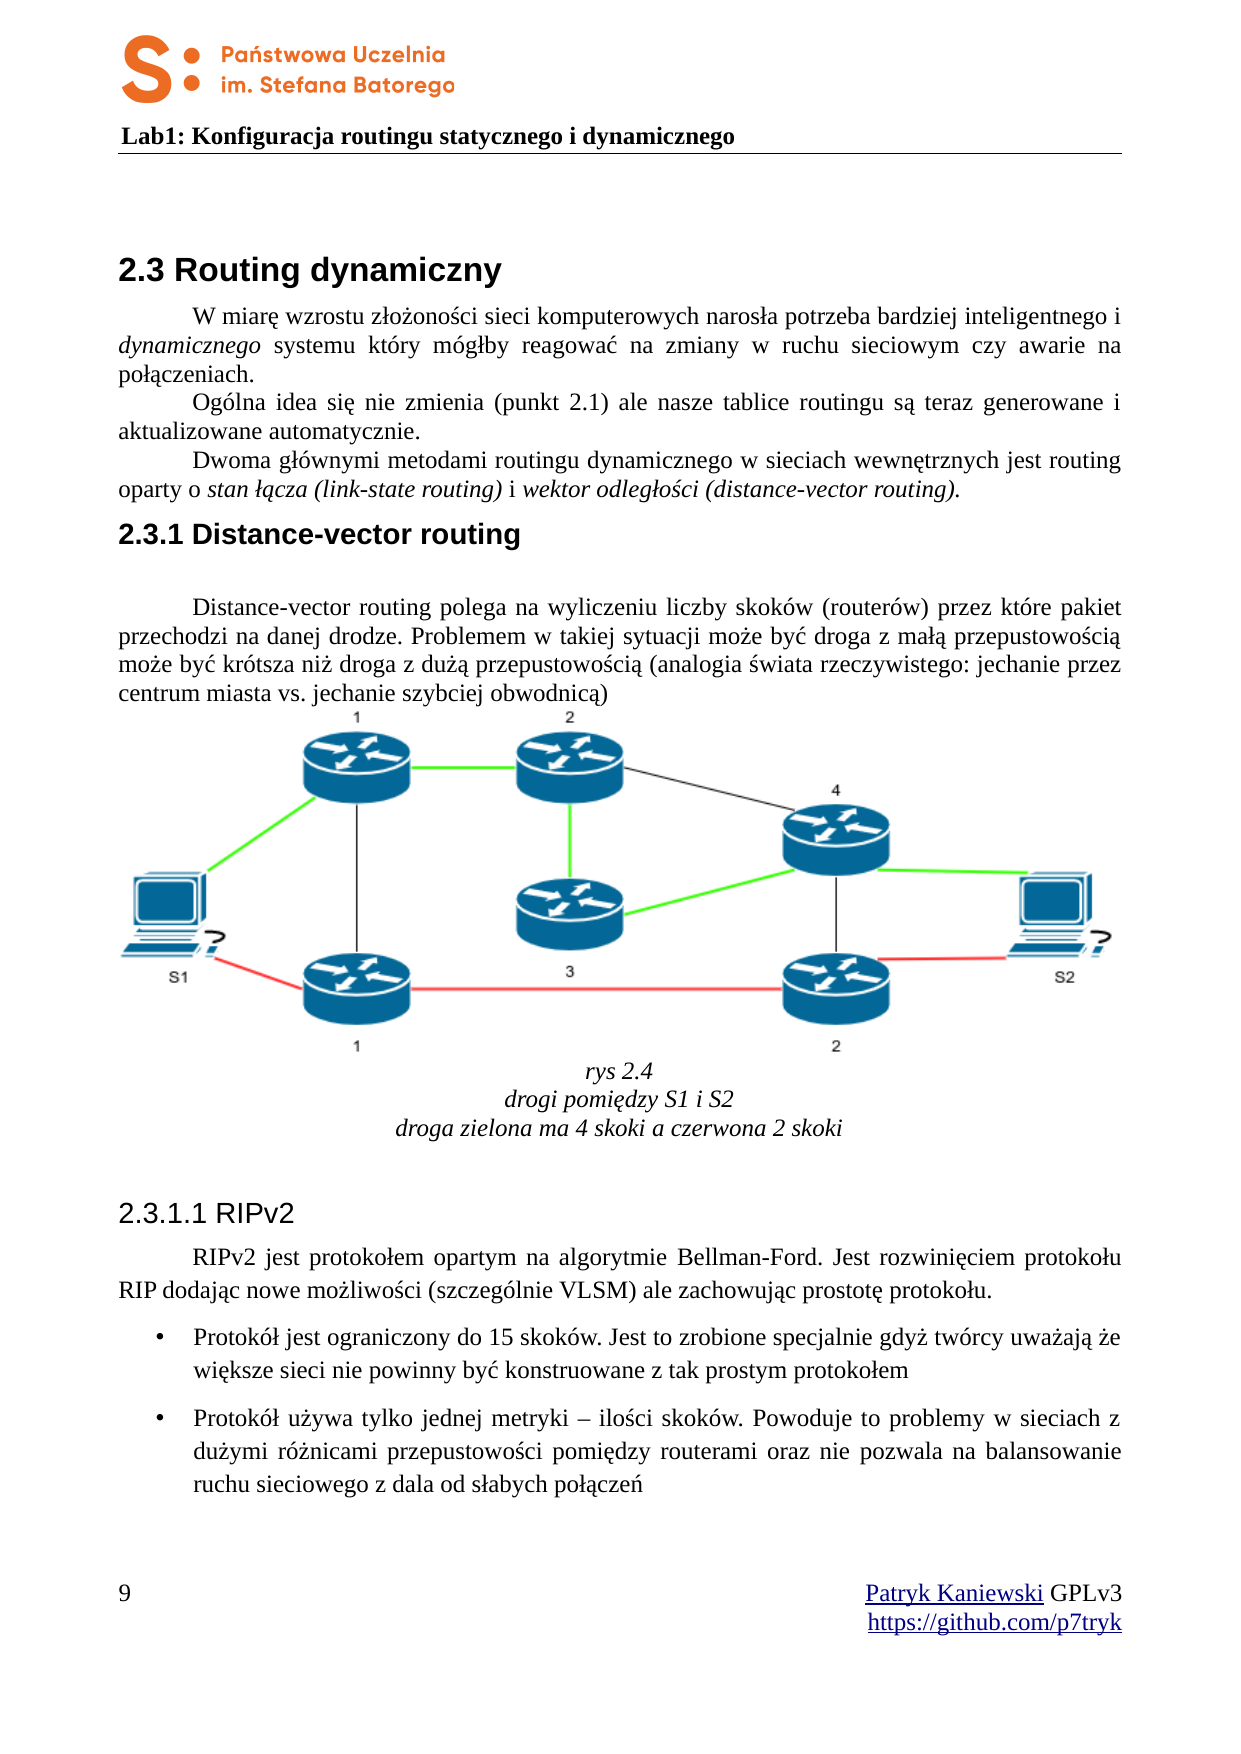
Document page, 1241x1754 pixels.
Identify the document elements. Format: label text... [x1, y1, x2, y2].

text RIPv2 jest protokołem opartym na algorytmie Bellman-Ford. Jest rozwinięciem protokołu RIP dodając nowe możliwości (szczególnie VLSM) ale zachowując prostotę protokołu. [118, 1242, 1122, 1303]
text droga zielona ma 4 skoki a czerwona 2 skoki [118, 1113, 1122, 1142]
text rys 2.4 [118, 1056, 1122, 1084]
list Protokół jest ograniczony do 15 skoków. Jest to zrobione specjalnie gdyż twórcy uważają że większe sieci nie powinny być konstruowane z tak prostym protokołem [156, 1322, 1122, 1384]
text W miarę wzrostu złożoności sieci komputerowych narosła potrzeba bardziej inteligentnego i dynamicznego systemu który mógłby reagować na zmiany w ruchu sieciowym czy awarie na połączeniach. [118, 301, 1122, 387]
subtitle 2.3.1 Distance-vector routing [118, 517, 1122, 551]
list Protokół używa tylko jednej metryki – ilości skoków. Powoduje to problemy w sieciach z dużymi różnicami przepustowości pomiędzy routerami oraz nie pozwala na balansowanie ruchu sieciowego z dala od słabych połączeń [156, 1403, 1122, 1498]
picture [121, 35, 455, 103]
text drogi pomiędzy S1 i S2 [118, 1084, 1122, 1113]
text Distance-vector routing polega na wyliczeniu liczby skoków (routerów) przez które pakiet przechodzi na danej drodze. Problemem w takiej sytuacji może być droga z małą przepustowością może być krótsza niż droga z dużą przepustowością (analogia świata rzeczywistego: jechanie przez centrum miasta vs. jechanie szybciej obwodnicą) [118, 592, 1122, 707]
subtitle 2.3.1.1 RIPv2 [118, 1196, 1122, 1229]
text Ogólna idea się nie zmienia (punkt 2.1) ale nasze tablice routingu są teraz generowane i aktualizowane automatycznie. [118, 387, 1122, 445]
subtitle 2.3 Routing dynamiczny [118, 250, 1122, 289]
text Dwoma głównymi metodami routingu dynamicznego w sieciach wewnętrznych jest routing oparty o stan łącza (link-state routing) i wektor odległości (distance-vector routing). [118, 445, 1122, 502]
picture [118, 707, 1123, 1056]
